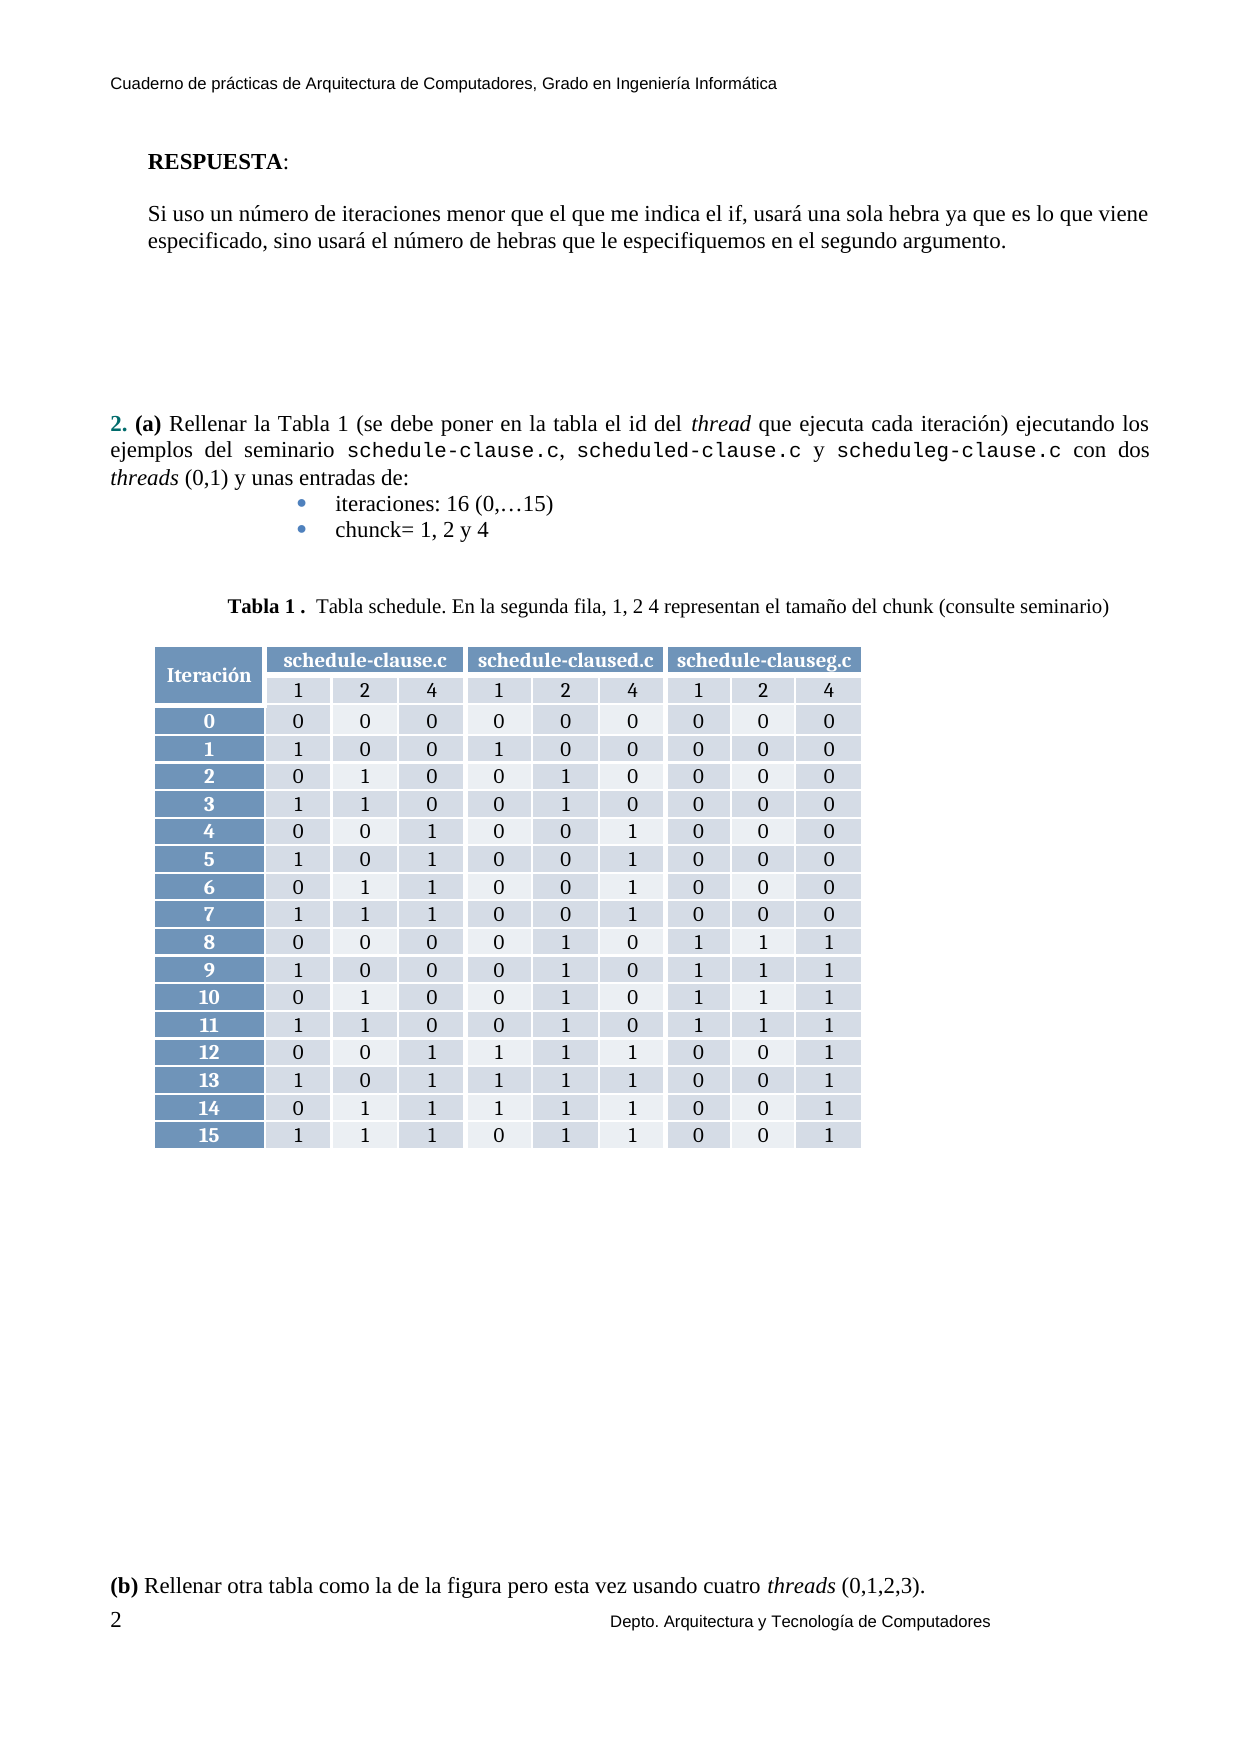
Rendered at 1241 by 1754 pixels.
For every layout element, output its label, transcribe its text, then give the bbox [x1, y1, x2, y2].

table_header schedule-clause.c [267, 647, 463, 672]
table_cell 1 [600, 1040, 663, 1065]
table_cell 0 [668, 1040, 730, 1065]
table_cell 0 [668, 1095, 730, 1120]
table_cell 1 [333, 901, 397, 927]
table_cell 0 [468, 846, 531, 872]
table_cell 0 [468, 901, 531, 927]
table_cell 1 [533, 957, 598, 982]
table_cell 0 [399, 929, 463, 954]
table_cell 1 [468, 1040, 531, 1065]
table_cell 1 [668, 957, 730, 982]
table_cell 2 [533, 678, 598, 703]
table_cell 2 [333, 678, 397, 703]
table_cell 0 [732, 874, 794, 899]
table_cell 1 [399, 901, 463, 927]
table_cell 0 [668, 819, 730, 844]
table_cell 4 [399, 678, 463, 703]
table_cell 1 [732, 1012, 794, 1037]
table_cell 0 [266, 1095, 330, 1120]
table_cell 0 [732, 1122, 794, 1148]
table_cell 1 [399, 1040, 463, 1065]
table_cell 1 [266, 846, 330, 872]
table_cell 0 [533, 705, 598, 734]
table_cell 1 [533, 1012, 598, 1037]
table_cell 1 [266, 901, 330, 927]
table_cell 6 [155, 874, 264, 899]
table_cell 0 [533, 874, 598, 899]
table_header schedule-clauseg.c [668, 647, 861, 672]
table_cell 0 [333, 1040, 397, 1065]
table_cell 0 [468, 929, 531, 954]
table_cell 0 [399, 1012, 463, 1037]
table_cell 0 [600, 764, 663, 789]
table_cell 10 [155, 984, 264, 1010]
table_cell 0 [668, 1067, 730, 1093]
table_cell 1 [533, 791, 598, 817]
table_cell 2 [155, 764, 264, 789]
table_cell 0 [796, 874, 861, 899]
table_cell 1 [732, 957, 794, 982]
table_cell 0 [468, 791, 531, 817]
table_cell 1 [668, 984, 730, 1010]
table_cell 0 [533, 736, 598, 761]
table_cell 1 [399, 1067, 463, 1093]
table_cell 11 [155, 1012, 264, 1037]
table_cell 1 [399, 1095, 463, 1120]
table_cell 1 [533, 1122, 598, 1148]
table_cell 0 [399, 957, 463, 982]
table_cell 1 [796, 1067, 861, 1093]
table_cell 4 [155, 819, 264, 844]
table_cell 1 [333, 1012, 397, 1037]
table_cell 0 [468, 1122, 531, 1148]
table_cell 0 [600, 791, 663, 817]
table_cell 1 [266, 957, 330, 982]
table_cell 1 [155, 736, 264, 761]
table_cell 0 [533, 819, 598, 844]
table_cell 1 [796, 1122, 861, 1148]
table_cell 1 [333, 874, 397, 899]
table_cell 1 [266, 736, 330, 761]
table_cell 1 [600, 1122, 663, 1148]
table_cell 0 [333, 819, 397, 844]
table_cell 0 [600, 929, 663, 954]
table_cell 0 [399, 984, 463, 1010]
table_cell 1 [668, 1012, 730, 1037]
table_cell 1 [600, 901, 663, 927]
table_cell 0 [668, 705, 730, 734]
table_cell 14 [155, 1095, 264, 1120]
table_cell 0 [399, 705, 463, 734]
table_cell 0 [600, 984, 663, 1010]
table_cell 0 [468, 705, 531, 734]
table_cell 0 [468, 819, 531, 844]
table_cell 1 [600, 874, 663, 899]
table_cell 0 [732, 764, 794, 789]
table_cell 0 [266, 874, 330, 899]
table_cell 1 [468, 1067, 531, 1093]
table_cell 0 [796, 736, 861, 761]
table_cell 13 [155, 1067, 264, 1093]
table_cell 0 [266, 764, 330, 789]
table_cell 0 [533, 846, 598, 872]
table_cell 0 [796, 901, 861, 927]
table_cell 0 [333, 1067, 397, 1093]
table_cell 1 [533, 1040, 598, 1065]
table_cell 0 [266, 1040, 330, 1065]
table_cell 1 [266, 1122, 330, 1148]
table_header Tabla schedule. En la segunda fila, 1, 2 4 representan el tamaño del chunk (consulte seminario) [110, 569, 1152, 618]
table_cell 7 [155, 901, 264, 927]
table_cell 0 [468, 957, 531, 982]
table_cell 1 [600, 1067, 663, 1093]
table_cell 1 [266, 1067, 330, 1093]
table_cell 1 [796, 1012, 861, 1037]
table_cell 1 [796, 957, 861, 982]
table_cell 0 [796, 791, 861, 817]
table_cell 1 [399, 819, 463, 844]
table_cell 0 [796, 819, 861, 844]
table_cell 0 [468, 764, 531, 789]
table_cell 0 [668, 791, 730, 817]
table_cell 1 [468, 1095, 531, 1120]
table_cell 1 [668, 678, 730, 703]
table_cell 1 [266, 791, 330, 817]
table_cell 0 [399, 764, 463, 789]
table_cell [110, 618, 1152, 645]
table_header schedule-claused.c [468, 647, 663, 672]
table_cell 1 [668, 929, 730, 954]
table_cell 1 [399, 846, 463, 872]
table_cell 0 [333, 929, 397, 954]
table_cell 0 [468, 874, 531, 899]
table_cell 1 [533, 1095, 598, 1120]
table_cell 1 [533, 764, 598, 789]
table_cell 5 [155, 846, 264, 872]
table_cell 15 [155, 1122, 264, 1148]
table_cell 1 [333, 791, 397, 817]
table_cell 1 [600, 1095, 663, 1120]
table_cell 1 [533, 984, 598, 1010]
table_cell 0 [732, 846, 794, 872]
table_cell 0 [732, 736, 794, 761]
table_cell 0 [600, 705, 663, 734]
table_cell 1 [600, 846, 663, 872]
table_cell 1 [333, 984, 397, 1010]
table_cell 0 [668, 846, 730, 872]
table_cell 0 [796, 846, 861, 872]
table_cell 0 [333, 957, 397, 982]
table_cell 0 [333, 705, 397, 734]
text Si uso un número de iteraciones menor que el que me indica el if, usará una sola hebra ya que es lo que viene especificado, sino usará el número de hebras que le especifiquemos en el segundo argumento. [148, 200, 1150, 253]
table_cell 1 [732, 984, 794, 1010]
table_cell 0 [732, 791, 794, 817]
table_cell 1 [468, 736, 531, 761]
table_cell 1 [533, 929, 598, 954]
table_cell 0 [668, 874, 730, 899]
table_cell 0 [266, 929, 330, 954]
table_cell 0 [533, 901, 598, 927]
table_cell 0 [399, 791, 463, 817]
table_cell 1 [796, 1040, 861, 1065]
table_cell 1 [399, 874, 463, 899]
table_cell 0 [266, 705, 330, 734]
table_cell 8 [155, 929, 264, 954]
list iteraciones: 16 (0,…15) [298, 490, 1150, 517]
table_cell 9 [155, 957, 264, 982]
text RESPUESTA: [148, 148, 1150, 174]
table_cell 1 [266, 1012, 330, 1037]
table_cell 2 [732, 678, 794, 703]
table_cell 0 [668, 736, 730, 761]
table_cell 0 [266, 984, 330, 1010]
table_cell 0 [600, 736, 663, 761]
table_cell 0 [468, 1012, 531, 1037]
table_cell 1 [468, 678, 531, 703]
text (b) Rellenar otra tabla como la de la figura pero esta vez usando cuatro threads (0,1,2,3). [110, 1572, 1150, 1598]
table_cell 0 [468, 984, 531, 1010]
table_cell 0 [796, 705, 861, 734]
table_cell 0 [668, 901, 730, 927]
table_cell 0 [668, 1122, 730, 1148]
table_cell 0 [732, 1067, 794, 1093]
table_cell 1 [796, 984, 861, 1010]
table_cell 1 [732, 929, 794, 954]
table_cell 1 [333, 1095, 397, 1120]
table_cell 0 [333, 736, 397, 761]
table_cell 1 [796, 1095, 861, 1120]
table_cell 0 [732, 705, 794, 734]
table_cell 0 [266, 819, 330, 844]
table_cell 1 [267, 678, 330, 703]
table_cell 1 [333, 1122, 397, 1148]
table_cell 12 [155, 1040, 264, 1065]
table_cell 3 [155, 791, 264, 817]
table_cell 0 [333, 846, 397, 872]
table_cell 0 [399, 736, 463, 761]
table_cell 0 [732, 901, 794, 927]
list chunck= 1, 2 y 4 [298, 517, 1150, 543]
table_cell 0 [732, 1095, 794, 1120]
table_cell 0 [155, 708, 264, 734]
table_cell 0 [732, 819, 794, 844]
table_header Iteración [155, 647, 262, 703]
table_cell 4 [796, 678, 861, 703]
table_cell 1 [533, 1067, 598, 1093]
table_cell 1 [600, 819, 663, 844]
table_cell 1 [796, 929, 861, 954]
table_cell 1 [333, 764, 397, 789]
table_cell 4 [600, 678, 663, 703]
table_cell 0 [668, 764, 730, 789]
table_cell 0 [796, 764, 861, 789]
table_cell 0 [600, 1012, 663, 1037]
table_cell 0 [732, 1040, 794, 1065]
table_cell 1 [399, 1122, 463, 1148]
list 2. (a) Rellenar la Tabla 1 (se debe poner en la tabla el id del thread que ejecuta cada iteración) ejecutando los ejemplos del seminario schedule-clause.c, scheduled-clause.c y scheduleg-clause.c con dos threads (0,1) y unas entradas de: [110, 410, 1150, 490]
table_cell 0 [600, 957, 663, 982]
